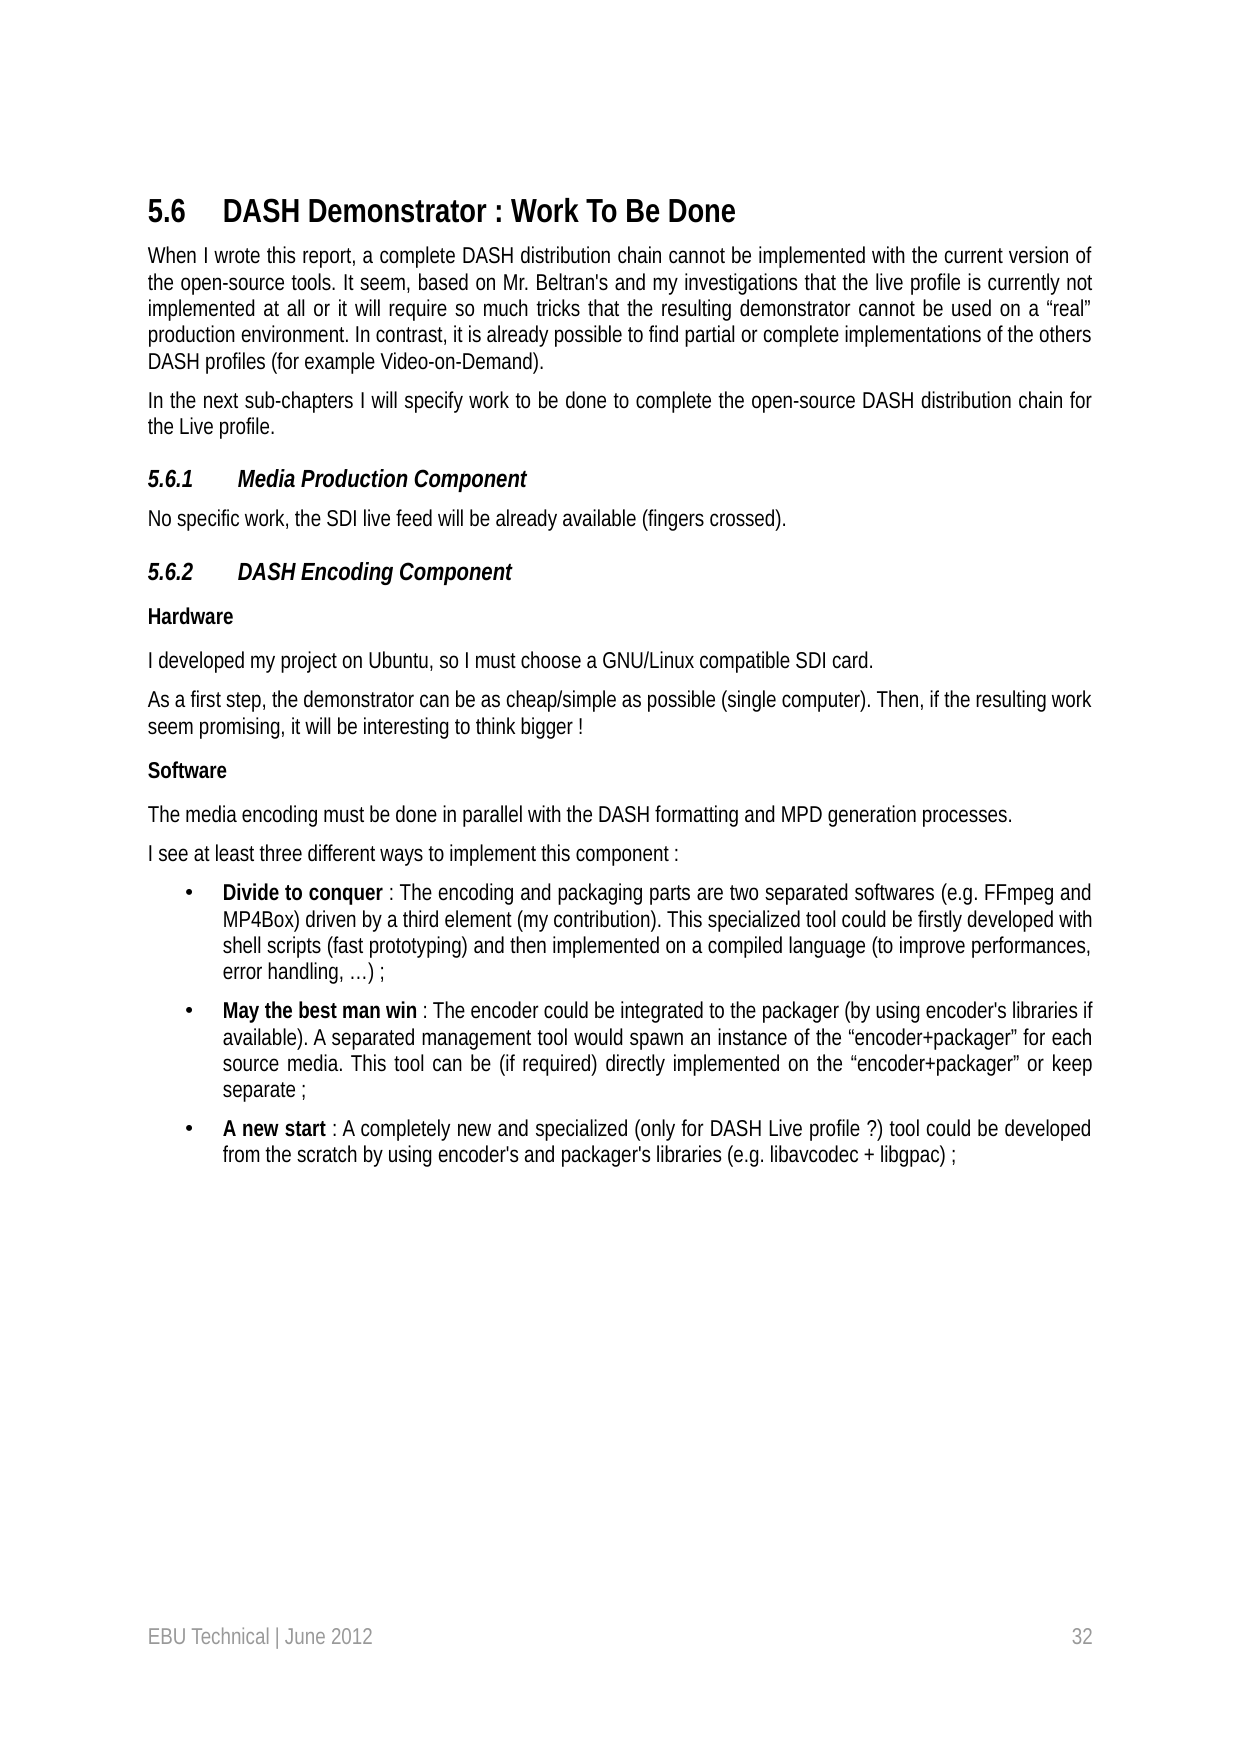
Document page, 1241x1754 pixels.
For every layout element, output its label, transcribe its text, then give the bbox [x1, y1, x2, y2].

subtitle DASH Encoding Component [148, 557, 1093, 585]
subtitle Media Production Component [148, 464, 1093, 493]
subtitle DASH Demonstrator : Work To Be Done [148, 192, 1093, 230]
text In the next sub-chapters I will specify work to be done to complete the open-source DASH distribution chain for the Live profile. [148, 387, 1093, 439]
list Divide to conquer : The encoding and packaging parts are two separated softwares (e.g. FFmpeg and MP4Box) driven by a third element (my contribution). This specialized tool could be firstly developed with shell scripts (fast prototyping) and then implemented on a compiled language (to improve performances, error handling, …) ; [185, 879, 1093, 984]
text I developed my project on Ubuntu, so I must choose a GNU/Linux compatible SDI card. [148, 647, 1093, 674]
text Hardware [148, 603, 1093, 629]
list May the best man win : The encoder could be integrated to the packager (by using encoder's libraries if available). A separated management tool would spawn an instance of the “encoder+packager” for each source media. This tool can be (if required) directly implemented on the “encoder+packager” or keep separate ; [185, 997, 1093, 1102]
list A new start : A completely new and specialized (only for DASH Live profile ?) tool could be developed from the scratch by using encoder's and packager's libraries (e.g. libavcodec + libgpac) ; [185, 1115, 1093, 1168]
text I see at least three different ways to implement this component : [148, 840, 1093, 867]
text The media encoding must be done in parallel with the DASH formatting and MPD generation processes. [148, 801, 1093, 828]
text Software [148, 757, 1093, 783]
text As a first step, the demonstrator can be as cheap/simple as possible (single computer). Then, if the resulting work seem promising, it will be interesting to think bigger ! [148, 686, 1093, 739]
text When I wrote this report, a complete DASH distribution chain cannot be implemented with the current version of the open-source tools. It seem, based on Mr. Beltran's and my investigations that the live profile is currently not implemented at all or it will require so much tricks that the resulting demonstrator cannot be used on a “real” production environment. In contrast, it is already possible to find partial or complete implementations of the others DASH profiles (for example Video-on-Demand). [148, 242, 1093, 374]
text No specific work, the SDI live feed will be already available (fingers crossed). [148, 505, 1093, 532]
